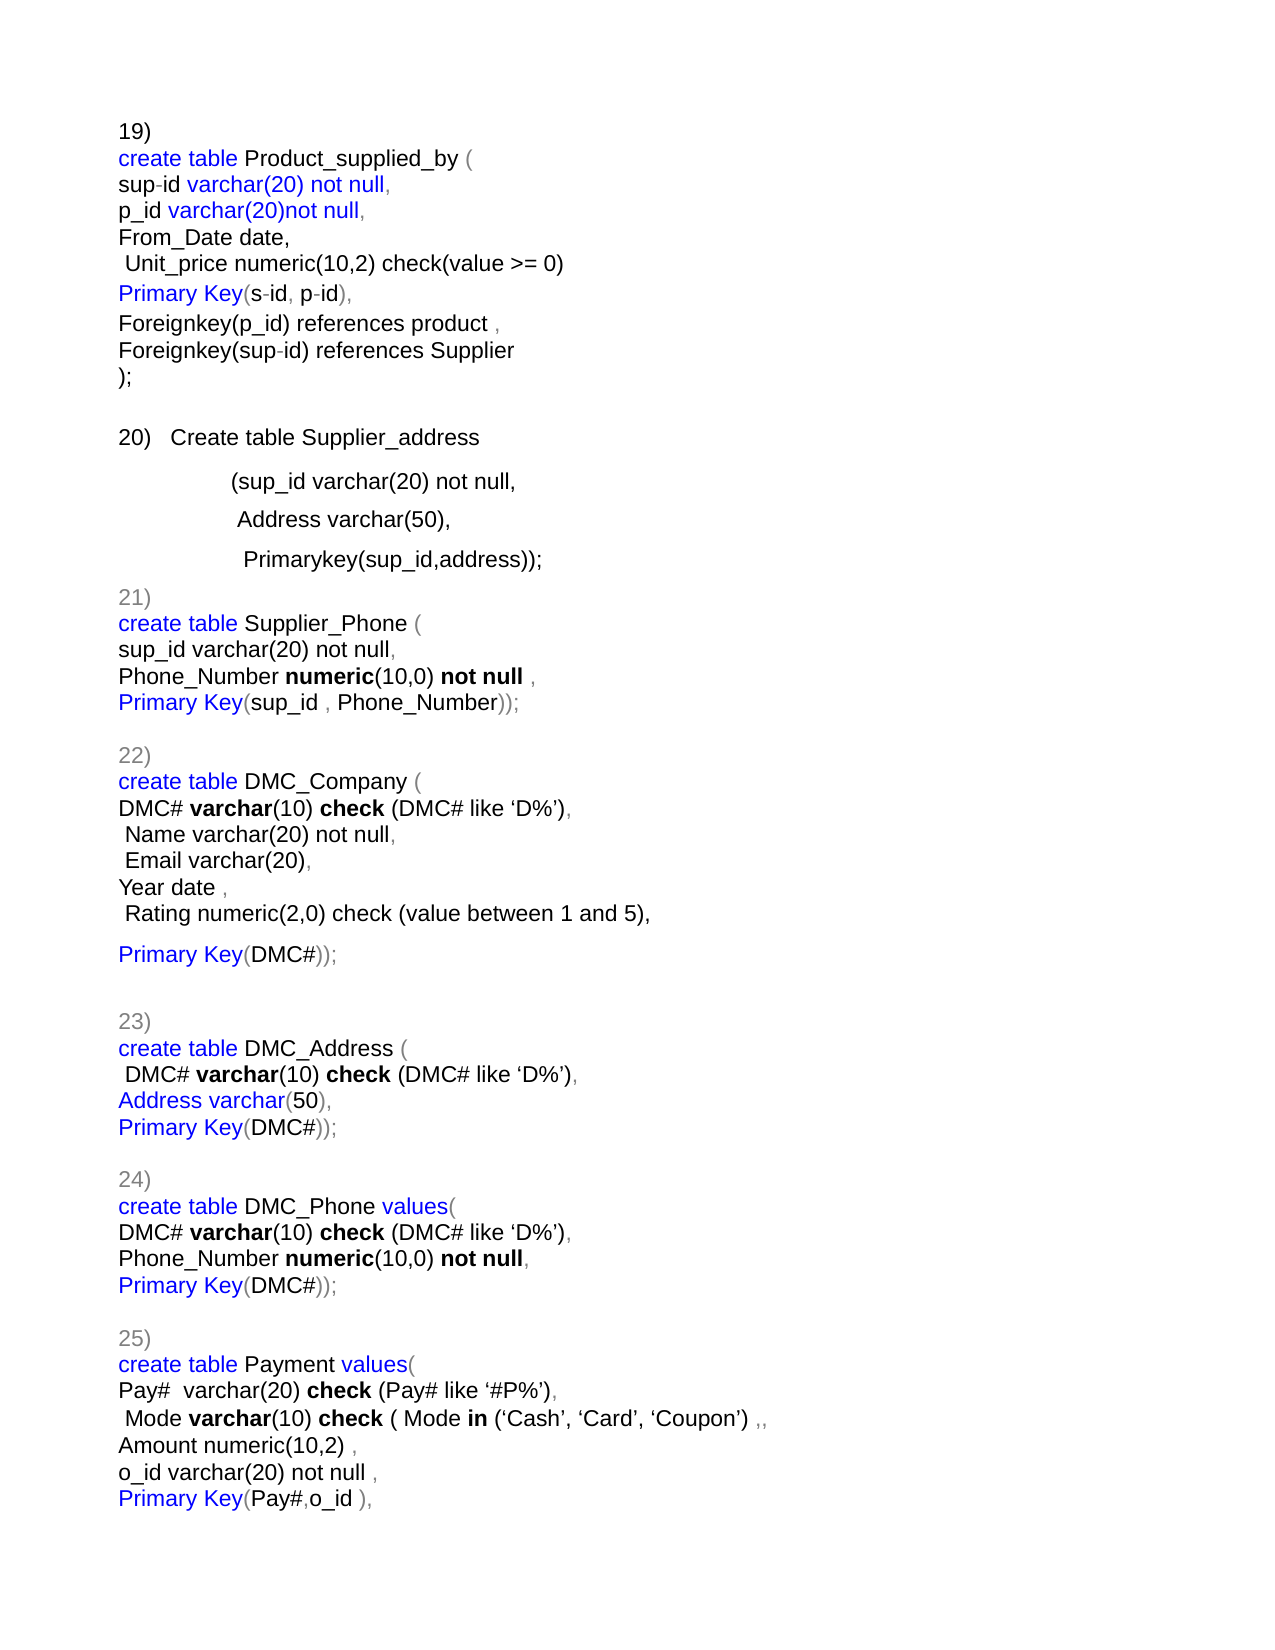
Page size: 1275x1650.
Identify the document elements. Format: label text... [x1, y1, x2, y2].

text Primary Key(DMC#)); [118, 1114, 1157, 1140]
text Foreignkey(p_id) references product , [118, 310, 1157, 337]
text From_Date date, [118, 223, 1157, 250]
text 22) [118, 742, 1157, 768]
text create table DMC_Company ( [118, 768, 1157, 794]
text ); [118, 363, 1157, 389]
text Rating numeric(2,0) check (value between 1 and 5), [118, 900, 1157, 926]
text 19) [118, 118, 1157, 144]
text 24) [118, 1166, 1157, 1193]
text Phone_Number numeric(10,0) not null , [118, 663, 1157, 689]
text create table DMC_Address ( [118, 1034, 1157, 1061]
text DMC# varchar(10) check (DMC# like ‘D%’), [118, 1061, 1157, 1087]
text Pay# varchar(20) check (Pay# like ‘#P%’), [118, 1377, 1157, 1403]
text create table DMC_Phone values( [118, 1193, 1157, 1219]
text Primarykey(sup_id,address)); [231, 544, 1157, 573]
text Primary Key(s-id, p-id), [118, 280, 1157, 306]
text Foreignkey(sup-id) references Supplier [118, 337, 1157, 363]
text Primary Key(DMC#)); [118, 1272, 1157, 1298]
text 20) Create table Supplier_address [118, 423, 1157, 450]
text sup-id varchar(20) not null, [118, 171, 1157, 197]
text Email varchar(20), [118, 847, 1157, 874]
text DMC# varchar(10) check (DMC# like ‘D%’), [118, 794, 1157, 821]
text Address varchar(50), [231, 504, 1157, 533]
text (sup_id varchar(20) not null, [231, 468, 1157, 494]
text Name varchar(20) not null, [118, 821, 1157, 847]
text Primary Key(DMC#)); [118, 941, 1157, 967]
text create table Payment values( [118, 1351, 1157, 1377]
text Mode varchar(10) check ( Mode in (‘Cash’, ‘Card’, ‘Coupon’) ,, [118, 1403, 1157, 1432]
text Phone_Number numeric(10,0) not null, [118, 1245, 1157, 1272]
text Address varchar(50), [118, 1087, 1157, 1114]
text 25) [118, 1324, 1157, 1351]
text 21) [118, 584, 1157, 610]
text p_id varchar(20)not null, [118, 197, 1157, 223]
text Year date , [118, 874, 1157, 900]
text create table Product_supplied_by ( [118, 144, 1157, 171]
text Primary Key(Pay#,o_id ), [118, 1485, 1157, 1511]
text 23) [118, 1008, 1157, 1034]
text DMC# varchar(10) check (DMC# like ‘D%’), [118, 1219, 1157, 1245]
text Amount numeric(10,2) , [118, 1432, 1157, 1459]
text create table Supplier_Phone ( [118, 610, 1157, 636]
text o_id varchar(20) not null , [118, 1459, 1157, 1485]
text sup_id varchar(20) not null, [118, 636, 1157, 663]
text Unit_price numeric(10,2) check(value >= 0) [118, 250, 1157, 276]
text Primary Key(sup_id , Phone_Number)); [118, 689, 1157, 716]
